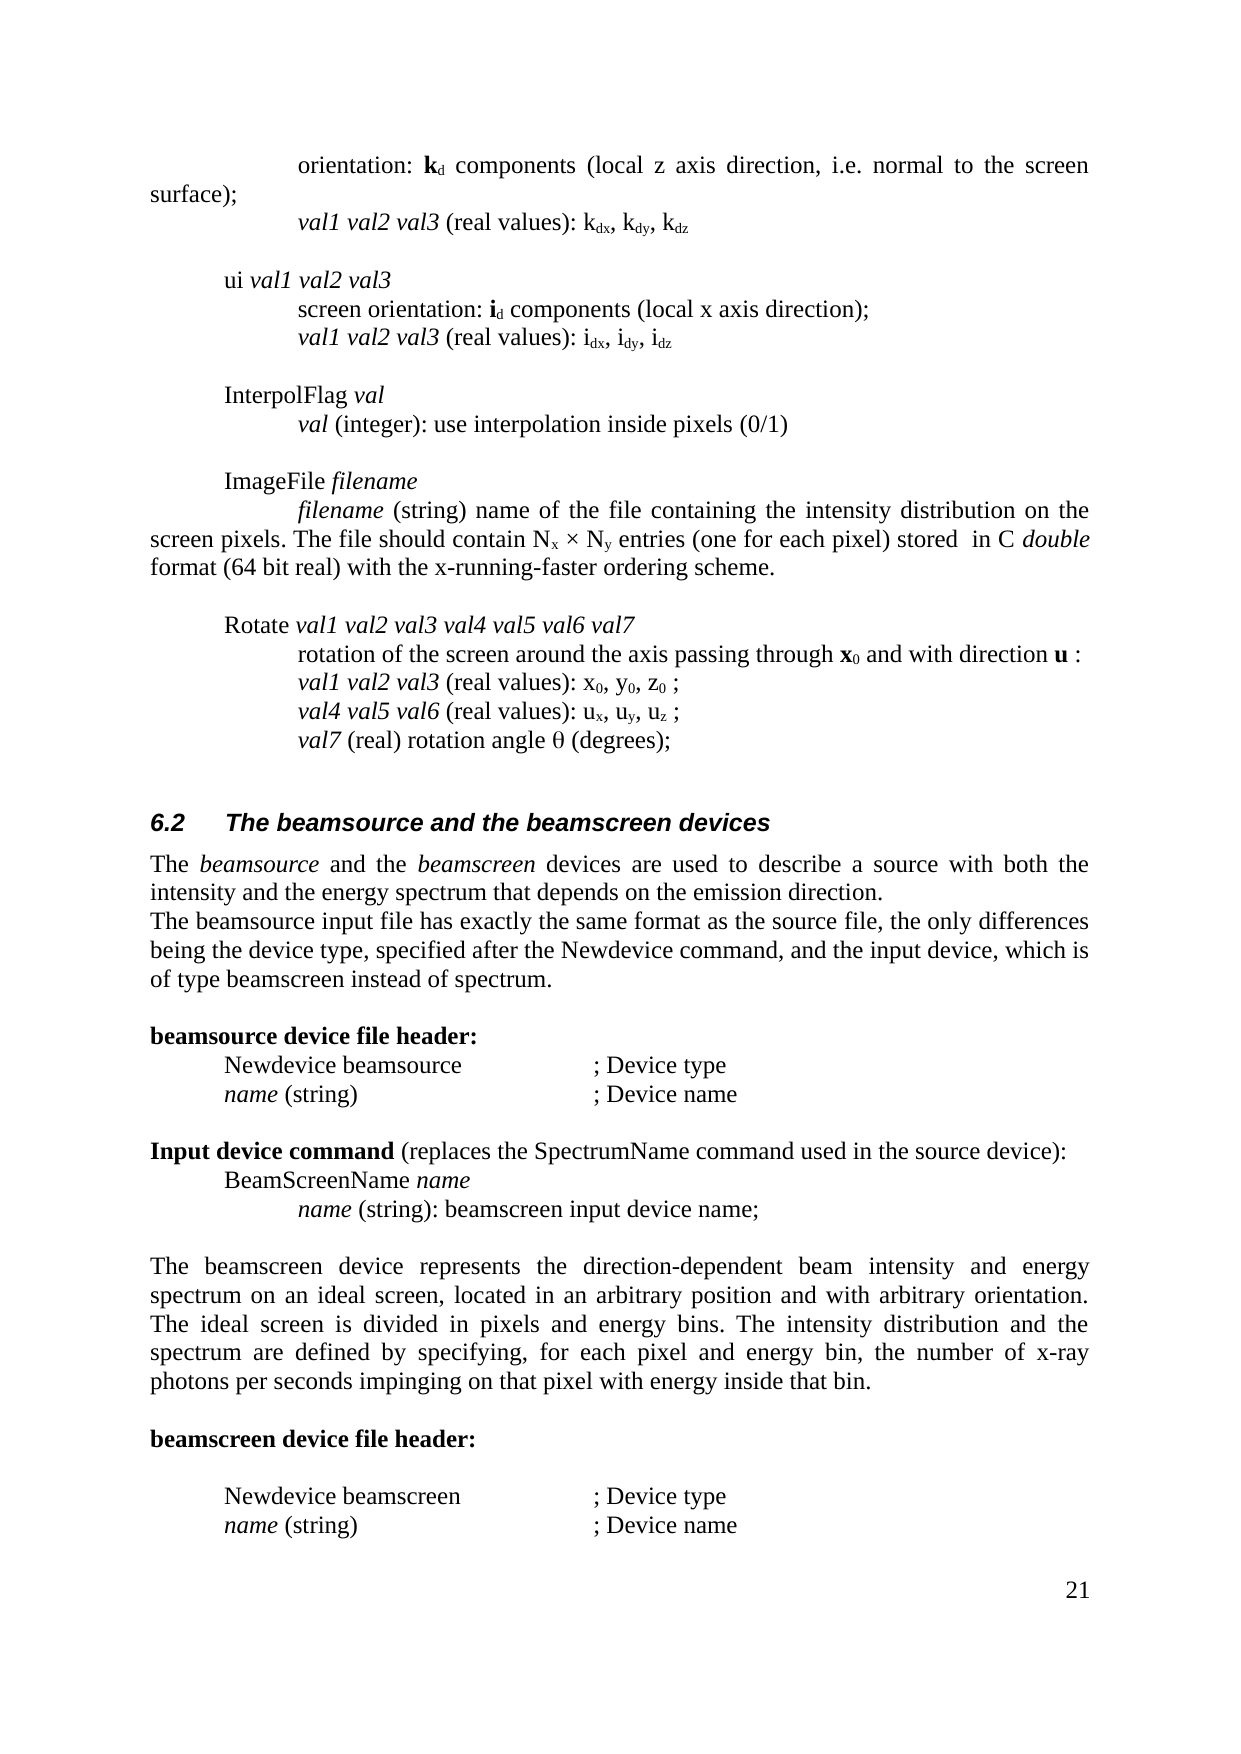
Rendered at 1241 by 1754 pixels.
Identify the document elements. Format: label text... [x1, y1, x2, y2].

text The beamsource input file has exactly the same format as the source file, the only differences being the device type, specified after the Newdevice command, and the input device, which is of type beamscreen instead of spectrum. [150, 906, 1090, 992]
text InterpolFlag val [150, 380, 1090, 409]
text Input device command (replaces the SpectrumName command used in the source device): [150, 1136, 1090, 1165]
text beamscreen device file header: [150, 1424, 1090, 1452]
text Newdevice beamsource ; Device type [150, 1050, 1090, 1079]
text name (string) ; Device name [150, 1510, 1090, 1539]
text val7 (real) rotation angle q (degrees); [150, 725, 1090, 754]
text val1 val2 val3 (real values): idx, idy, idz [150, 322, 1090, 351]
text screen orientation: id components (local x axis direction); [150, 294, 1090, 322]
text orientation: kd components (local z axis direction, i.e. normal to the screen surface); [150, 150, 1090, 207]
text ui val1 val2 val3 [150, 265, 1090, 294]
text val1 val2 val3 (real values): kdx, kdy, kdz [150, 207, 1090, 236]
text The beamscreen device represents the direction-dependent beam intensity and energy spectrum on an ideal screen, located in an arbitrary position and with arbitrary orientation. The ideal screen is divided in pixels and energy bins. The intensity distribution and the spectrum are defined by specifying, for each pixel and energy bin, the number of x-ray photons per seconds impinging on that pixel with energy inside that bin. [150, 1251, 1090, 1395]
text BeamScreenName name [150, 1165, 1090, 1194]
text beamsource device file header: [150, 1021, 1090, 1050]
text val4 val5 val6 (real values): ux, uy, uz ; [150, 696, 1090, 725]
subtitle The beamsource and the beamscreen devices [150, 807, 1090, 836]
text Newdevice beamscreen ; Device type [150, 1481, 1090, 1510]
text ImageFile filename [150, 466, 1090, 495]
text filename (string) name of the file containing the intensity distribution on the screen pixels. The file should contain Nx × Ny entries (one for each pixel) stored in C double format (64 bit real) with the x-running-faster ordering scheme. [150, 495, 1090, 581]
text name (string): beamscreen input device name; [150, 1194, 1090, 1222]
text name (string) ; Device name [150, 1079, 1090, 1107]
text rotation of the screen around the axis passing through x0 and with direction u : [150, 639, 1090, 667]
text Rotate val1 val2 val3 val4 val5 val6 val7 [150, 610, 1090, 639]
text val (integer): use interpolation inside pixels (0/1) [150, 409, 1090, 437]
text The beamsource and the beamscreen devices are used to describe a source with both the intensity and the energy spectrum that depends on the emission direction. [150, 849, 1090, 906]
text val1 val2 val3 (real values): x0, y0, z0 ; [150, 667, 1090, 696]
